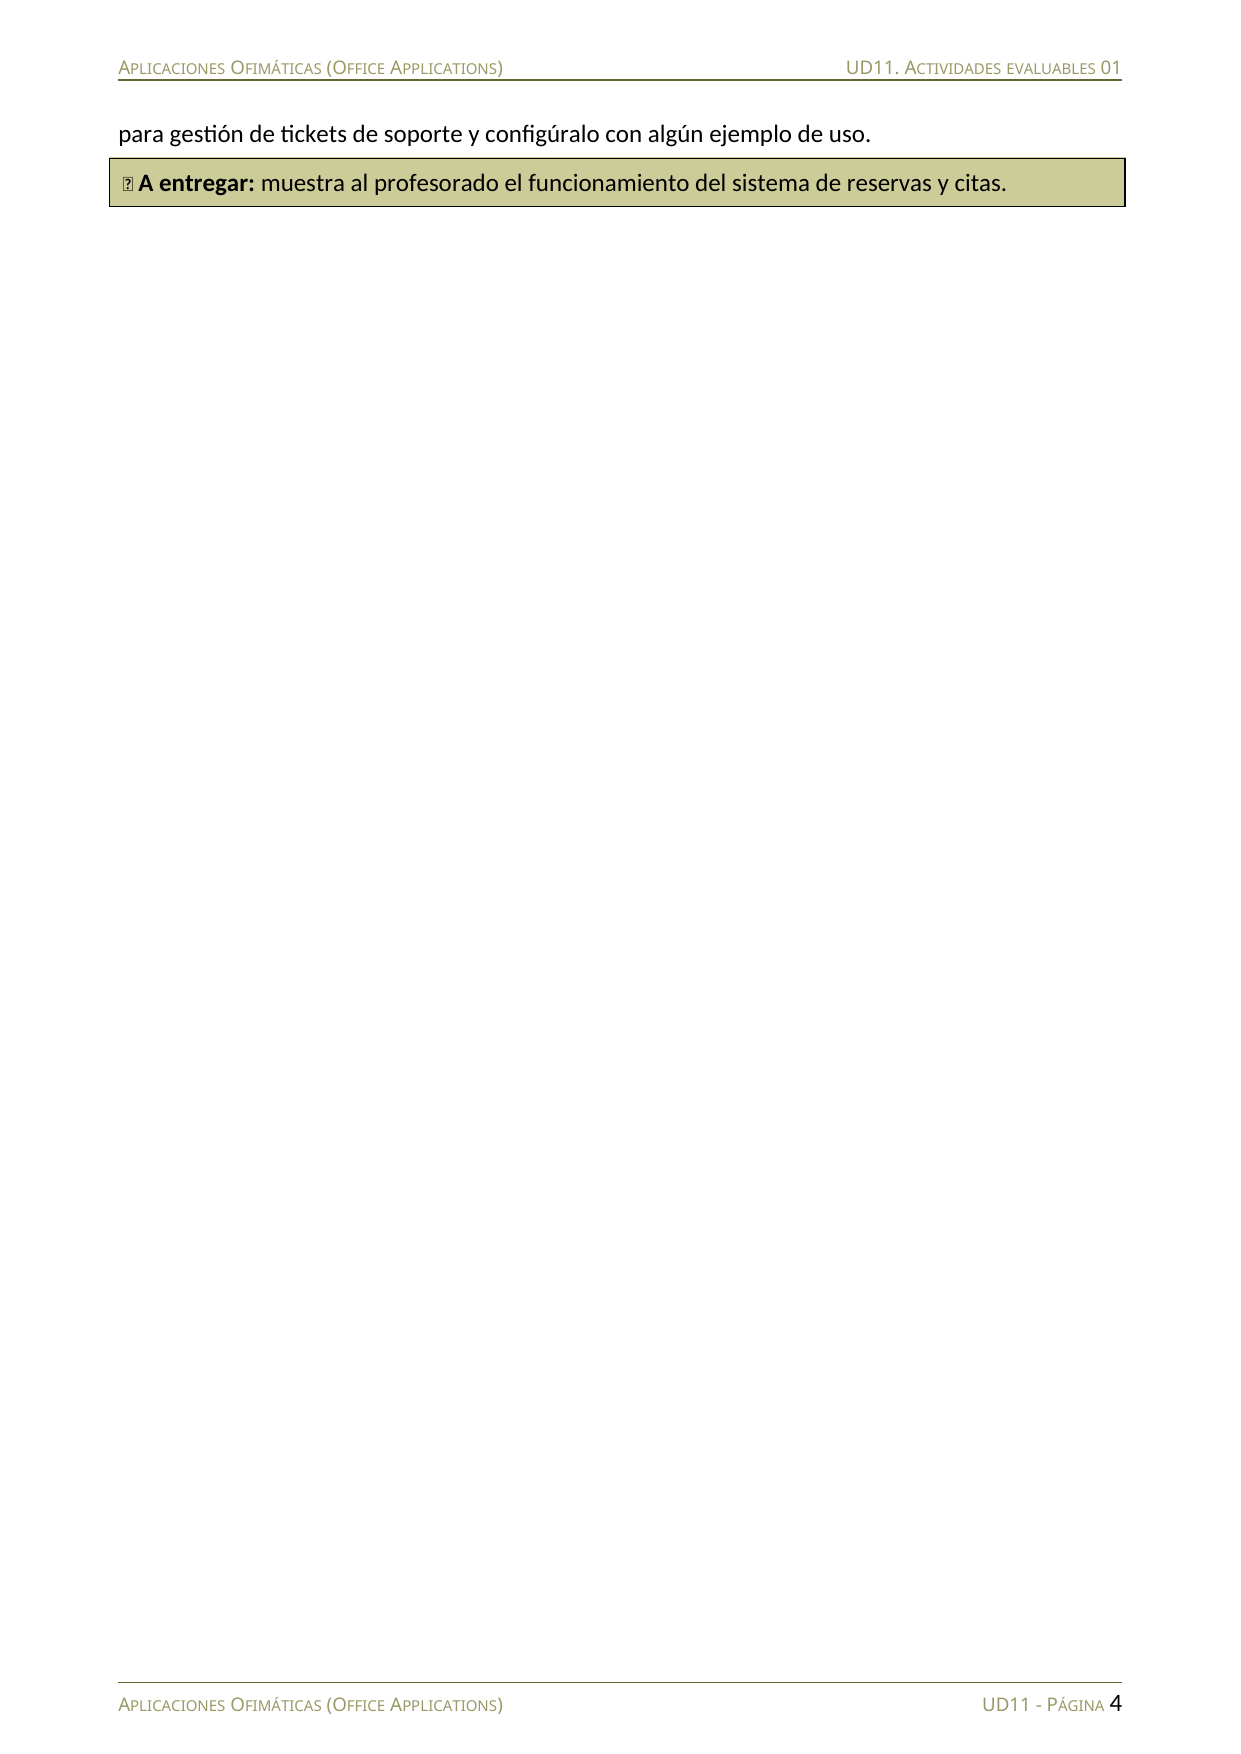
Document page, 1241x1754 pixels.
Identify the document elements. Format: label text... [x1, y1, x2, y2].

text 📕 A entregar: muestra al profesorado el funcionamiento del sistema de reservas y citas. [110, 159, 1124, 206]
text para gestión de tickets de soporte y configúralo con algún ejemplo de uso. [118, 118, 1122, 148]
